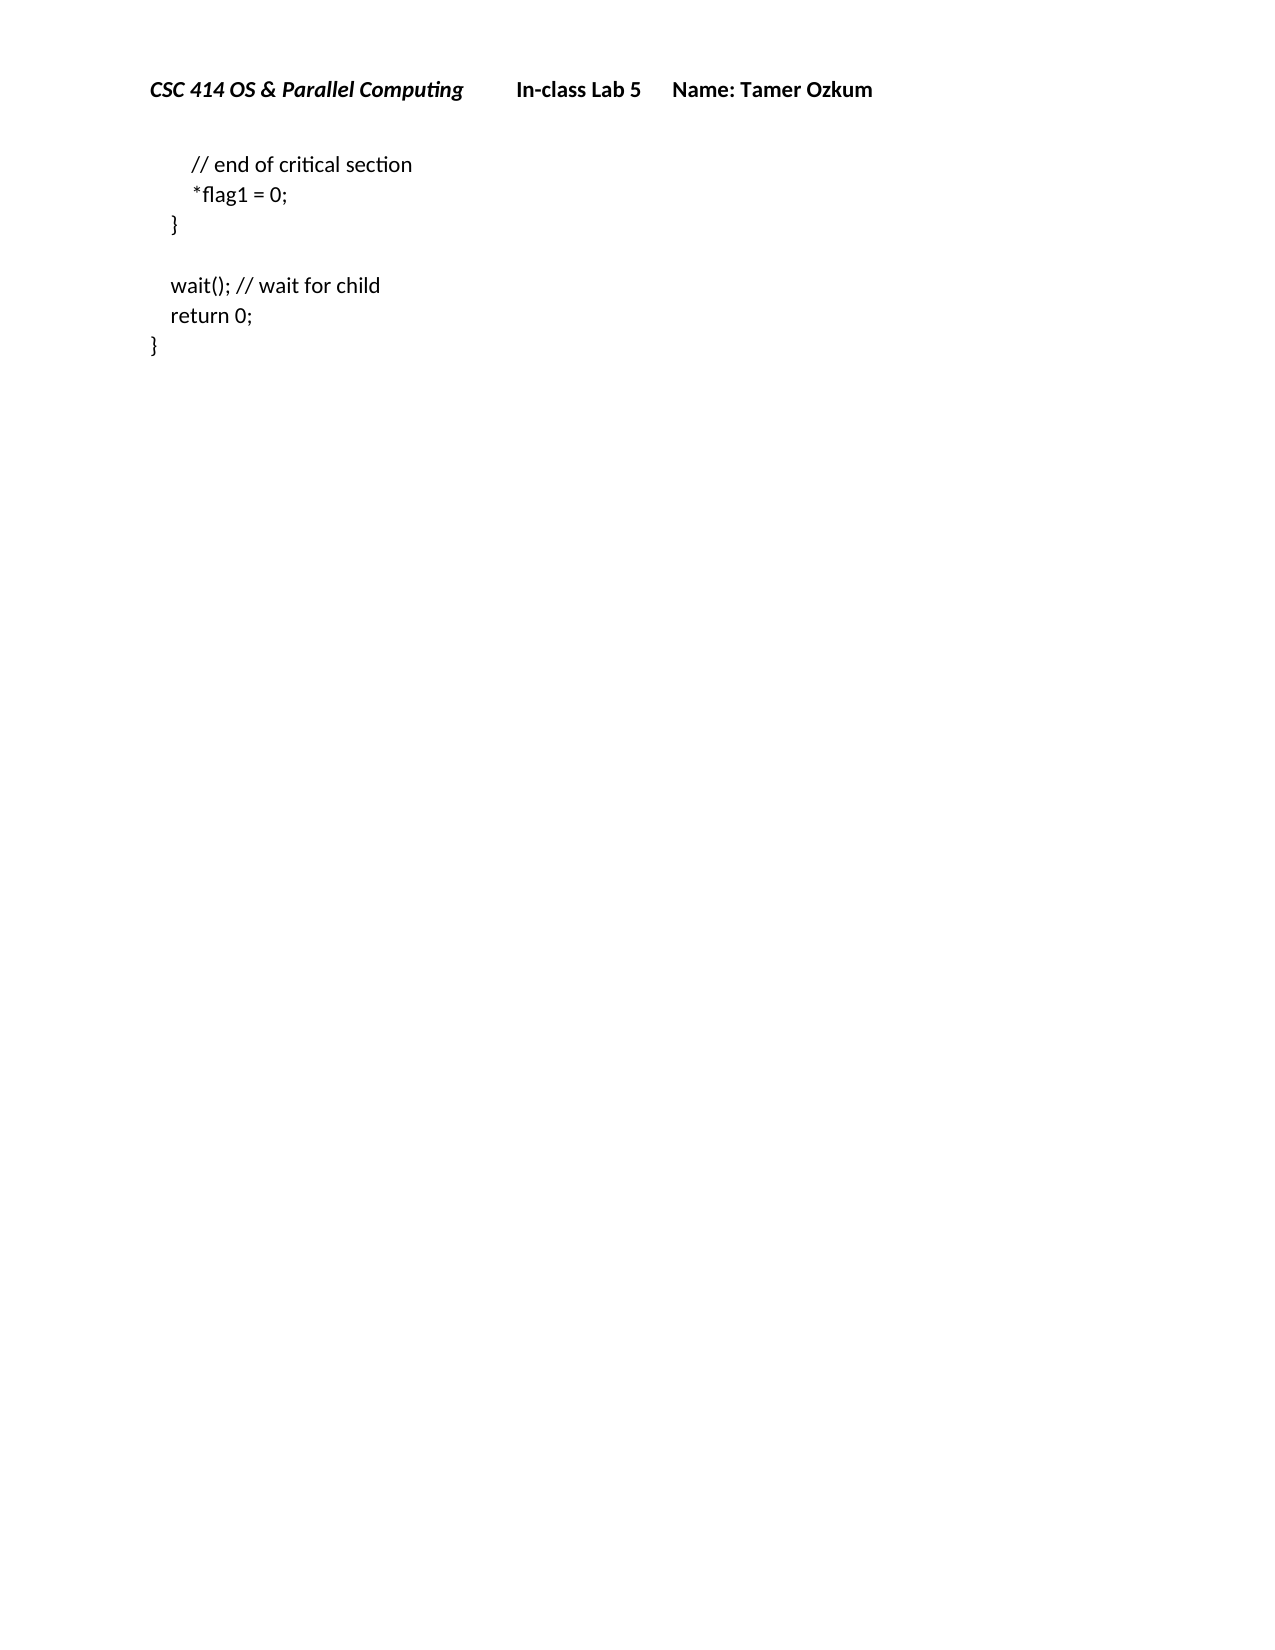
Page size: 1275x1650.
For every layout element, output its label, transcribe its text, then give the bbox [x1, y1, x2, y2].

list } [150, 331, 1125, 359]
list // end of critical section [150, 150, 1125, 178]
list wait(); // wait for child [150, 271, 1125, 299]
list return 0; [150, 301, 1125, 329]
list } [150, 210, 1125, 238]
list *flag1 = 0; [150, 180, 1125, 208]
